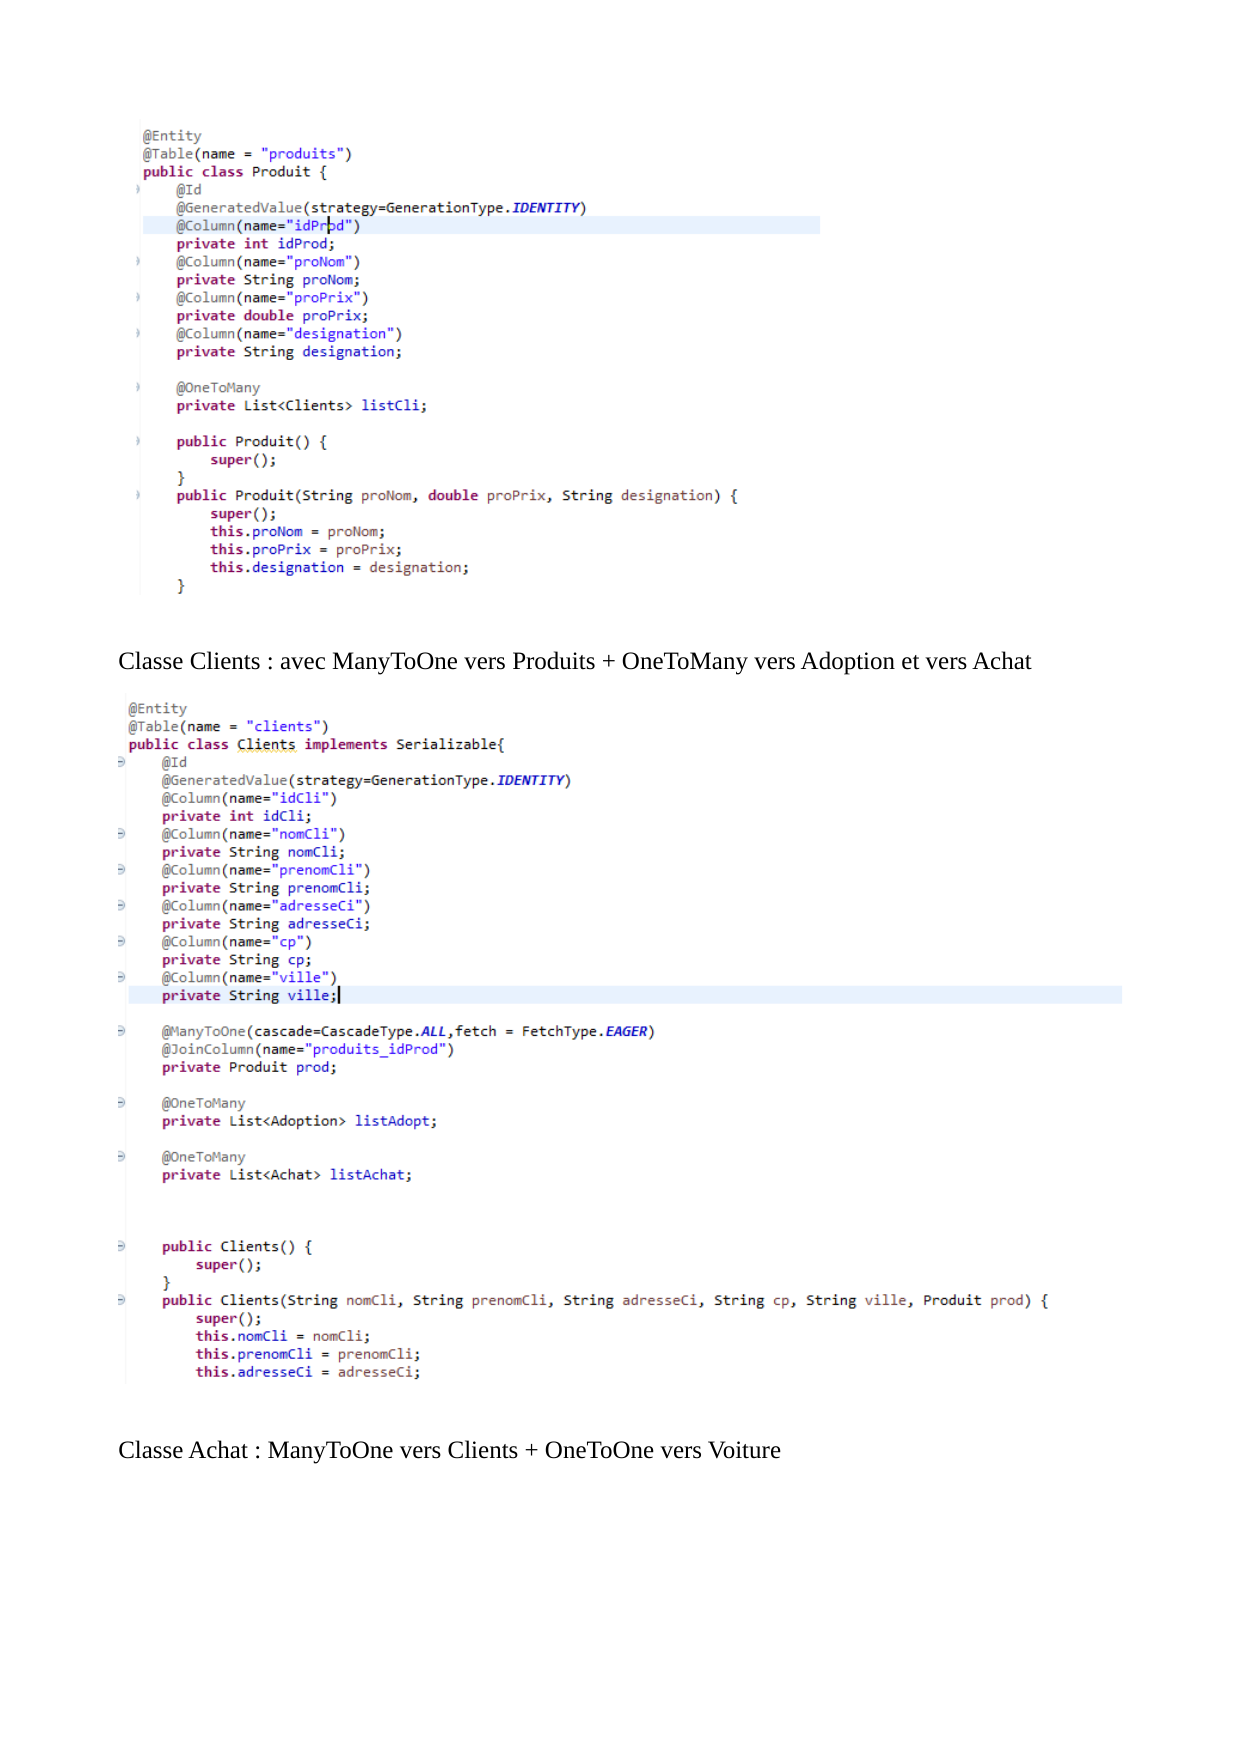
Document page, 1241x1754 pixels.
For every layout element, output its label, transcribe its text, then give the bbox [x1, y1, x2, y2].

text Classe Achat : ManyToOne vers Clients + OneToOne vers Voiture [118, 1436, 1122, 1464]
text Classe Clients : avec ManyToOne vers Produits + OneToMany vers Adoption et vers Achat [118, 646, 1122, 675]
picture [118, 693, 1123, 1384]
picture [136, 119, 821, 595]
